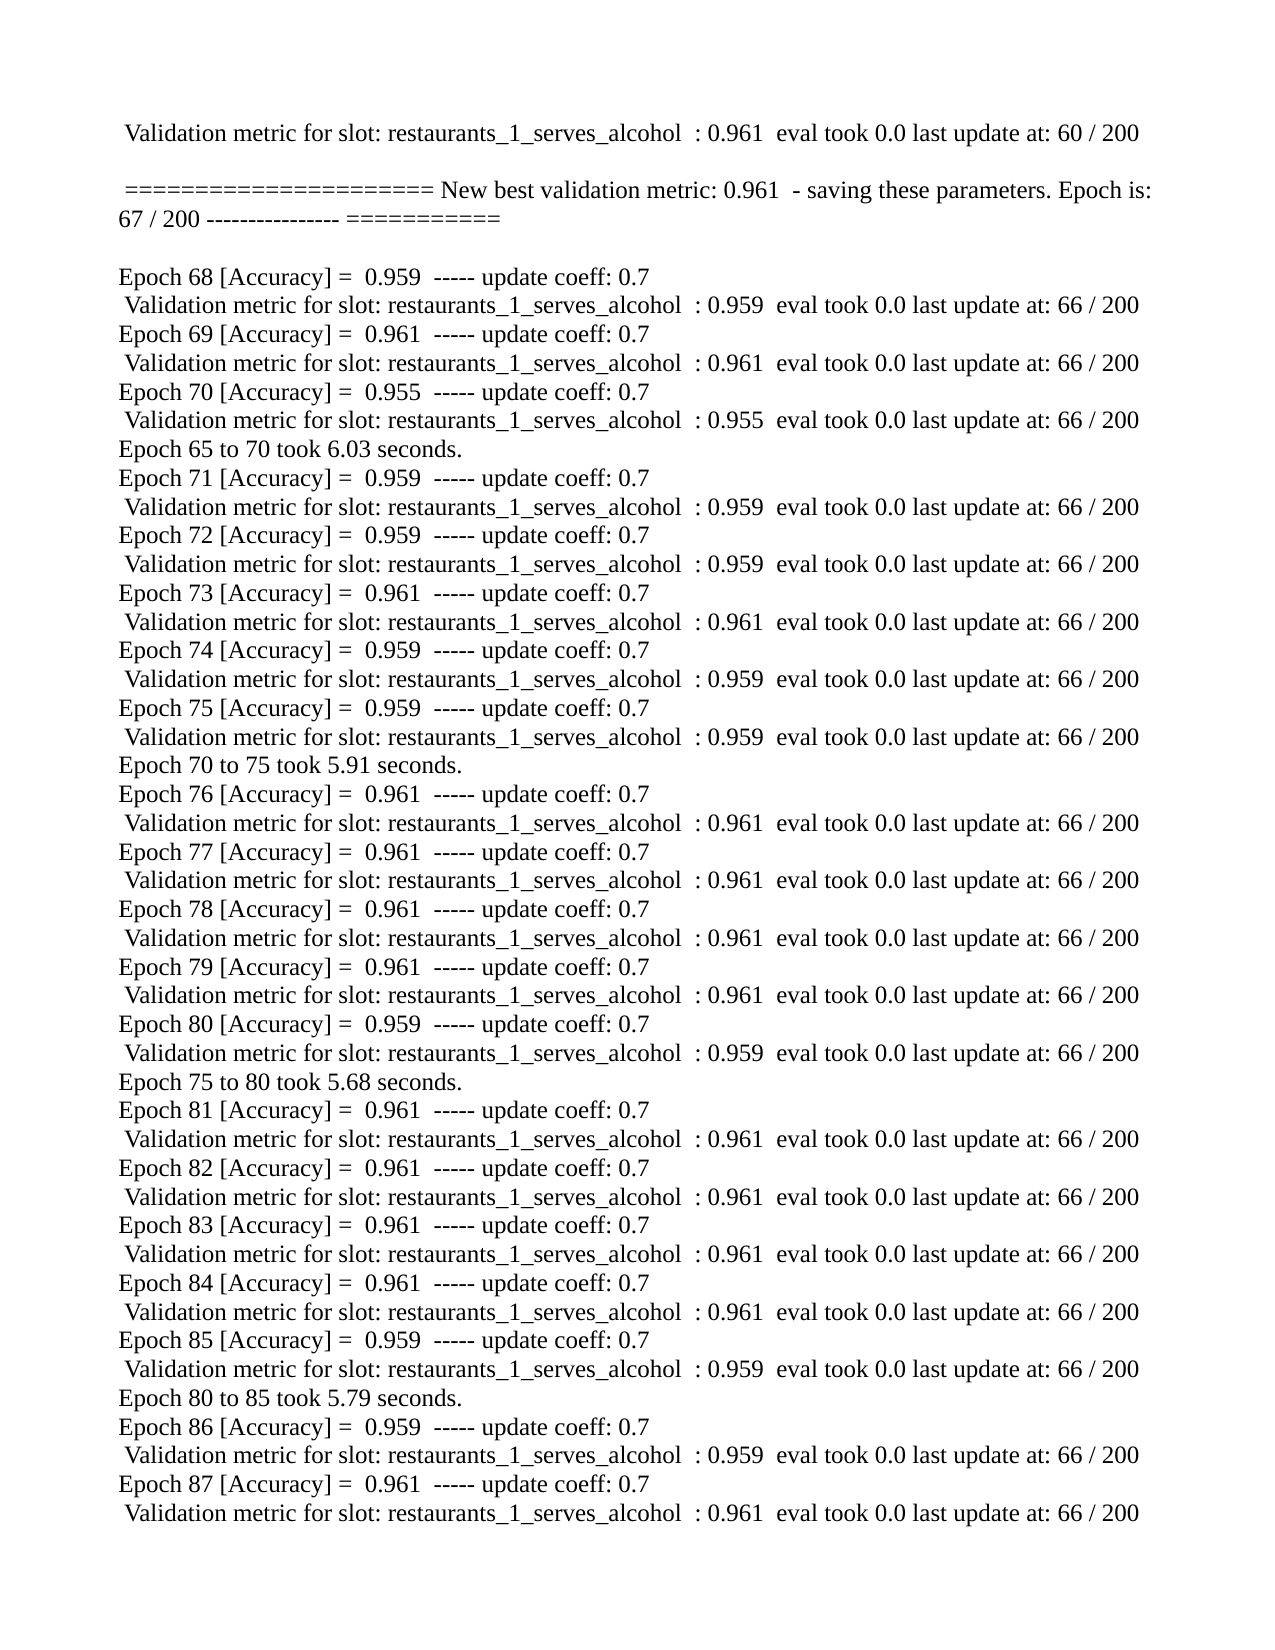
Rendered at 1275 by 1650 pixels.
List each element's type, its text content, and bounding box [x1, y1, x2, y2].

text Epoch 83 [Accuracy] = 0.961 ----- update coeff: 0.7 [118, 1211, 1157, 1239]
text Epoch 69 [Accuracy] = 0.961 ----- update coeff: 0.7 [118, 319, 1157, 348]
text ====================== New best validation metric: 0.961 - saving these parameters. Epoch is: 67 / 200 ---------------- =========== [118, 176, 1157, 233]
text Validation metric for slot: restaurants_1_serves_alcohol : 0.955 eval took 0.0 last update at: 66 / 200 [118, 406, 1157, 434]
text Epoch 71 [Accuracy] = 0.959 ----- update coeff: 0.7 [118, 463, 1157, 492]
text Epoch 76 [Accuracy] = 0.961 ----- update coeff: 0.7 [118, 779, 1157, 808]
text Validation metric for slot: restaurants_1_serves_alcohol : 0.959 eval took 0.0 last update at: 66 / 200 [118, 1441, 1157, 1469]
text Epoch 75 to 80 took 5.68 seconds. [118, 1067, 1157, 1096]
text Validation metric for slot: restaurants_1_serves_alcohol : 0.961 eval took 0.0 last update at: 66 / 200 [118, 923, 1157, 952]
text Validation metric for slot: restaurants_1_serves_alcohol : 0.961 eval took 0.0 last update at: 66 / 200 [118, 1182, 1157, 1211]
text Epoch 79 [Accuracy] = 0.961 ----- update coeff: 0.7 [118, 952, 1157, 981]
text Epoch 87 [Accuracy] = 0.961 ----- update coeff: 0.7 [118, 1469, 1157, 1498]
text Validation metric for slot: restaurants_1_serves_alcohol : 0.959 eval took 0.0 last update at: 66 / 200 [118, 1354, 1157, 1383]
text Epoch 73 [Accuracy] = 0.961 ----- update coeff: 0.7 [118, 578, 1157, 607]
text Epoch 78 [Accuracy] = 0.961 ----- update coeff: 0.7 [118, 894, 1157, 923]
text Validation metric for slot: restaurants_1_serves_alcohol : 0.961 eval took 0.0 last update at: 66 / 200 [118, 1498, 1157, 1527]
text Validation metric for slot: restaurants_1_serves_alcohol : 0.961 eval took 0.0 last update at: 66 / 200 [118, 808, 1157, 837]
text Validation metric for slot: restaurants_1_serves_alcohol : 0.959 eval took 0.0 last update at: 66 / 200 [118, 492, 1157, 521]
text Epoch 70 [Accuracy] = 0.955 ----- update coeff: 0.7 [118, 377, 1157, 406]
text Validation metric for slot: restaurants_1_serves_alcohol : 0.959 eval took 0.0 last update at: 66 / 200 [118, 291, 1157, 319]
text Validation metric for slot: restaurants_1_serves_alcohol : 0.961 eval took 0.0 last update at: 60 / 200 [118, 118, 1157, 147]
text Epoch 70 to 75 took 5.91 seconds. [118, 751, 1157, 779]
text Validation metric for slot: restaurants_1_serves_alcohol : 0.961 eval took 0.0 last update at: 66 / 200 [118, 348, 1157, 377]
text Epoch 80 to 85 took 5.79 seconds. [118, 1383, 1157, 1412]
text Validation metric for slot: restaurants_1_serves_alcohol : 0.959 eval took 0.0 last update at: 66 / 200 [118, 722, 1157, 751]
text Epoch 68 [Accuracy] = 0.959 ----- update coeff: 0.7 [118, 262, 1157, 291]
text Epoch 75 [Accuracy] = 0.959 ----- update coeff: 0.7 [118, 693, 1157, 722]
text Epoch 84 [Accuracy] = 0.961 ----- update coeff: 0.7 [118, 1268, 1157, 1297]
text Epoch 81 [Accuracy] = 0.961 ----- update coeff: 0.7 [118, 1096, 1157, 1124]
text Validation metric for slot: restaurants_1_serves_alcohol : 0.961 eval took 0.0 last update at: 66 / 200 [118, 1239, 1157, 1268]
text Validation metric for slot: restaurants_1_serves_alcohol : 0.959 eval took 0.0 last update at: 66 / 200 [118, 549, 1157, 578]
text Validation metric for slot: restaurants_1_serves_alcohol : 0.961 eval took 0.0 last update at: 66 / 200 [118, 607, 1157, 636]
text Validation metric for slot: restaurants_1_serves_alcohol : 0.961 eval took 0.0 last update at: 66 / 200 [118, 981, 1157, 1009]
text Epoch 65 to 70 took 6.03 seconds. [118, 434, 1157, 463]
text Epoch 72 [Accuracy] = 0.959 ----- update coeff: 0.7 [118, 521, 1157, 549]
text Validation metric for slot: restaurants_1_serves_alcohol : 0.959 eval took 0.0 last update at: 66 / 200 [118, 1038, 1157, 1067]
text Epoch 74 [Accuracy] = 0.959 ----- update coeff: 0.7 [118, 636, 1157, 664]
text Epoch 85 [Accuracy] = 0.959 ----- update coeff: 0.7 [118, 1326, 1157, 1354]
text Validation metric for slot: restaurants_1_serves_alcohol : 0.959 eval took 0.0 last update at: 66 / 200 [118, 664, 1157, 693]
text Validation metric for slot: restaurants_1_serves_alcohol : 0.961 eval took 0.0 last update at: 66 / 200 [118, 1124, 1157, 1153]
text Epoch 82 [Accuracy] = 0.961 ----- update coeff: 0.7 [118, 1153, 1157, 1182]
text Epoch 86 [Accuracy] = 0.959 ----- update coeff: 0.7 [118, 1412, 1157, 1441]
text Epoch 80 [Accuracy] = 0.959 ----- update coeff: 0.7 [118, 1009, 1157, 1038]
text Validation metric for slot: restaurants_1_serves_alcohol : 0.961 eval took 0.0 last update at: 66 / 200 [118, 1297, 1157, 1326]
text Epoch 77 [Accuracy] = 0.961 ----- update coeff: 0.7 [118, 837, 1157, 866]
text Validation metric for slot: restaurants_1_serves_alcohol : 0.961 eval took 0.0 last update at: 66 / 200 [118, 866, 1157, 894]
